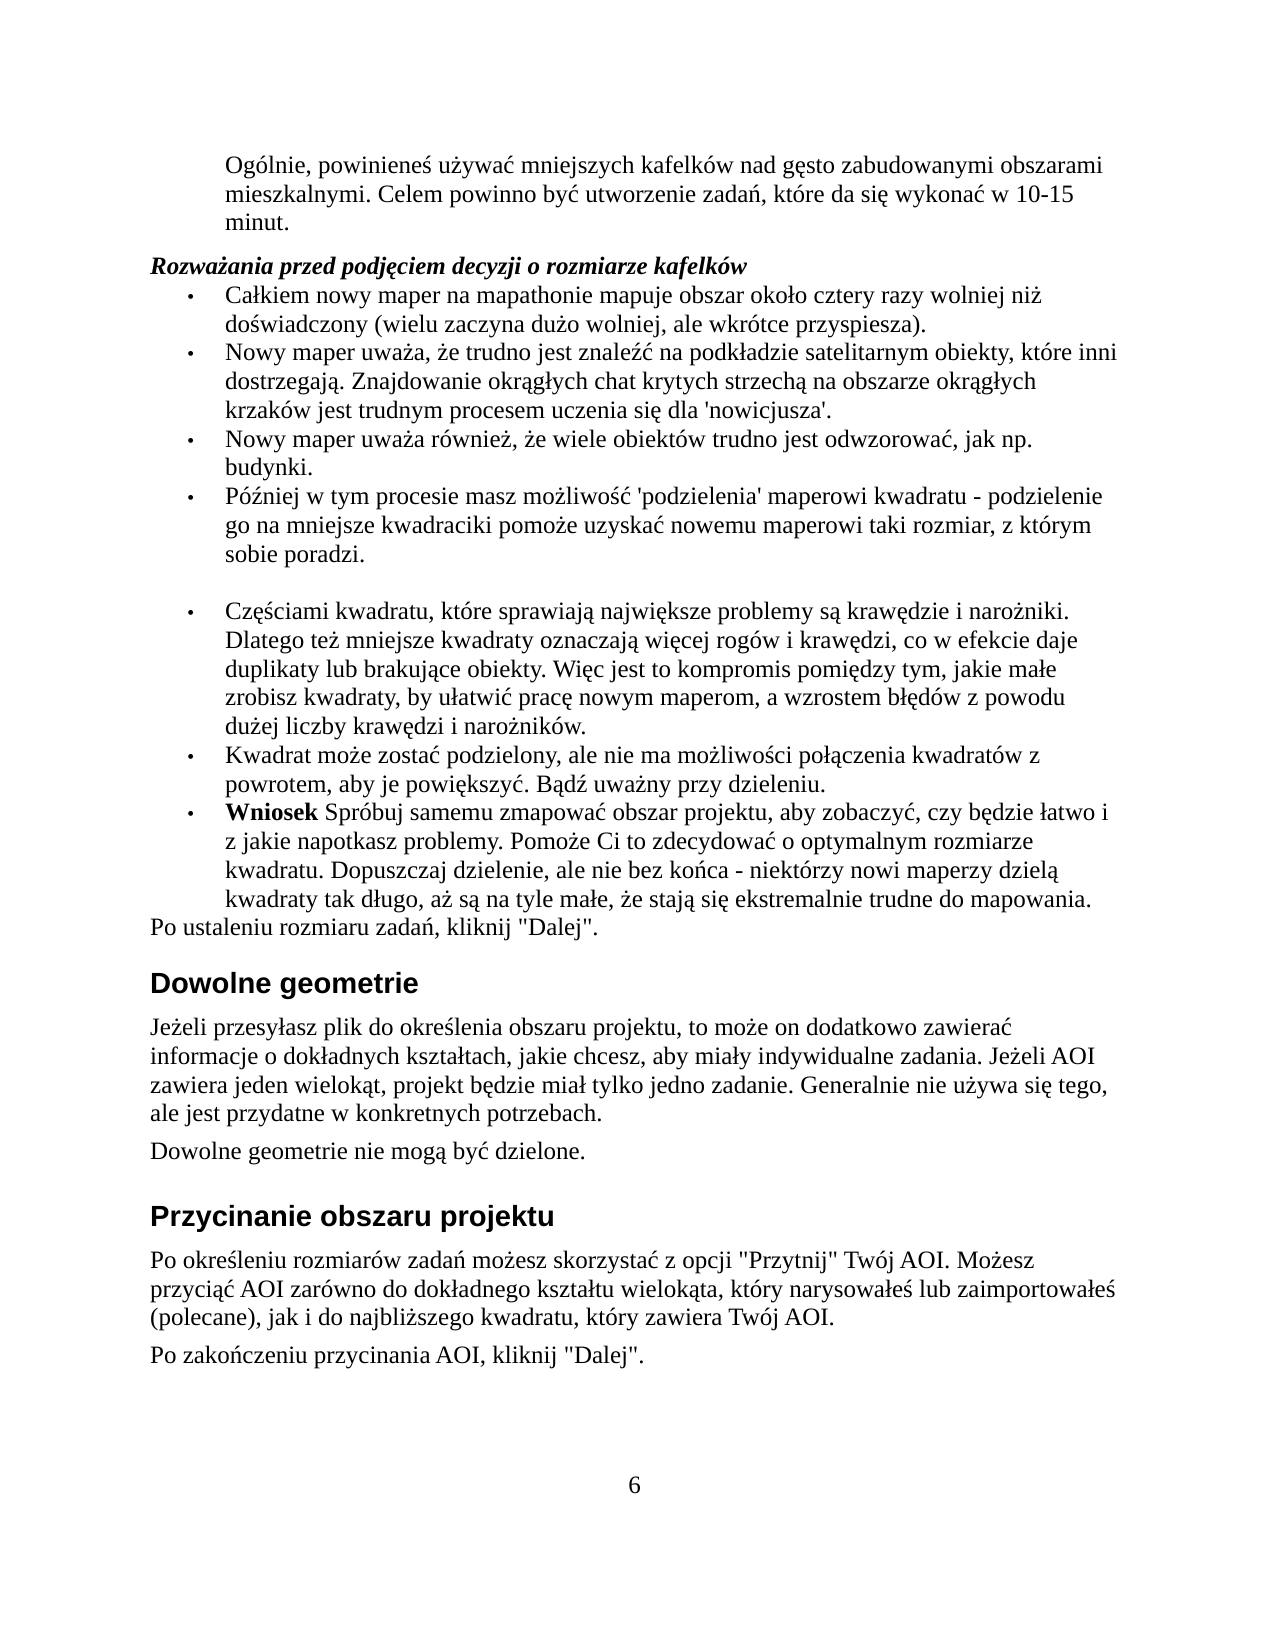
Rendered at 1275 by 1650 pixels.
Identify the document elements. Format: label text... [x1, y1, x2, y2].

list Kwadrat może zostać podzielony, ale nie ma możliwości połączenia kwadratów z powrotem, aby je powiększyć. Bądź uważny przy dzieleniu. [187, 740, 1125, 797]
text Po określeniu rozmiarów zadań możesz skorzystać z opcji "Przytnij" Twój AOI. Możesz przyciąć AOI zarówno do dokładnego kształtu wielokąta, który narysowałeś lub zaimportowałeś (polecane), jak i do najbliższego kwadratu, który zawiera Twój AOI. [150, 1245, 1125, 1331]
list Wniosek Spróbuj samemu zmapować obszar projektu, aby zobaczyć, czy będzie łatwo i z jakie napotkasz problemy. Pomoże Ci to zdecydować o optymalnym rozmiarze kwadratu. Dopuszczaj dzielenie, ale nie bez końca - niektórzy nowi maperzy dzielą kwadraty tak długo, aż są na tyle małe, że stają się ekstremalnie trudne do mapowania. [187, 797, 1125, 912]
list Nowy maper uważa również, że wiele obiektów trudno jest odwzorować, jak np. budynki. [187, 424, 1125, 481]
text Po ustaleniu rozmiaru zadań, kliknij "Dalej". [150, 912, 1125, 941]
text Ogólnie, powinieneś używać mniejszych kafelków nad gęsto zabudowanymi obszarami mieszkalnymi. Celem powinno być utworzenie zadań, które da się wykonać w 10-15 minut. [225, 150, 1125, 236]
text Jeżeli przesyłasz plik do określenia obszaru projektu, to może on dodatkowo zawierać informacje o dokładnych kształtach, jakie chcesz, aby miały indywidualne zadania. Jeżeli AOI zawiera jeden wielokąt, projekt będzie miał tylko jedno zadanie. Generalnie nie używa się tego, ale jest przydatne w konkretnych potrzebach. [150, 1012, 1125, 1127]
list Całkiem nowy maper na mapathonie mapuje obszar około cztery razy wolniej niż doświadczony (wielu zaczyna dużo wolniej, ale wkrótce przyspiesza). [187, 280, 1125, 337]
list Później w tym procesie masz możliwość 'podzielenia' maperowi kwadratu - podzielenie go na mniejsze kwadraciki pomoże uzyskać nowemu maperowi taki rozmiar, z którym sobie poradzi. [187, 481, 1125, 596]
list Nowy maper uważa, że trudno jest znaleźć na podkładzie satelitarnym obiekty, które inni dostrzegają. Znajdowanie okrągłych chat krytych strzechą na obszarze okrągłych krzaków jest trudnym procesem uczenia się dla 'nowicjusza'. [187, 337, 1125, 424]
subtitle Dowolne geometrie [150, 966, 1125, 1000]
list Częściami kwadratu, które sprawiają największe problemy są krawędzie i narożniki. Dlatego też mniejsze kwadraty oznaczają więcej rogów i krawędzi, co w efekcie daje duplikaty lub brakujące obiekty. Więc jest to kompromis pomiędzy tym, jakie małe zrobisz kwadraty, by ułatwić pracę nowym maperom, a wzrostem błędów z powodu dużej liczby krawędzi i narożników. [187, 596, 1125, 740]
text Rozważania przed podjęciem decyzji o rozmiarze kafelków [150, 251, 1125, 280]
subtitle Przycinanie obszaru projektu [150, 1199, 1125, 1232]
text Po zakończeniu przycinania AOI, kliknij "Dalej". [150, 1340, 1125, 1369]
text Dowolne geometrie nie mogą być dzielone. [150, 1136, 1125, 1165]
